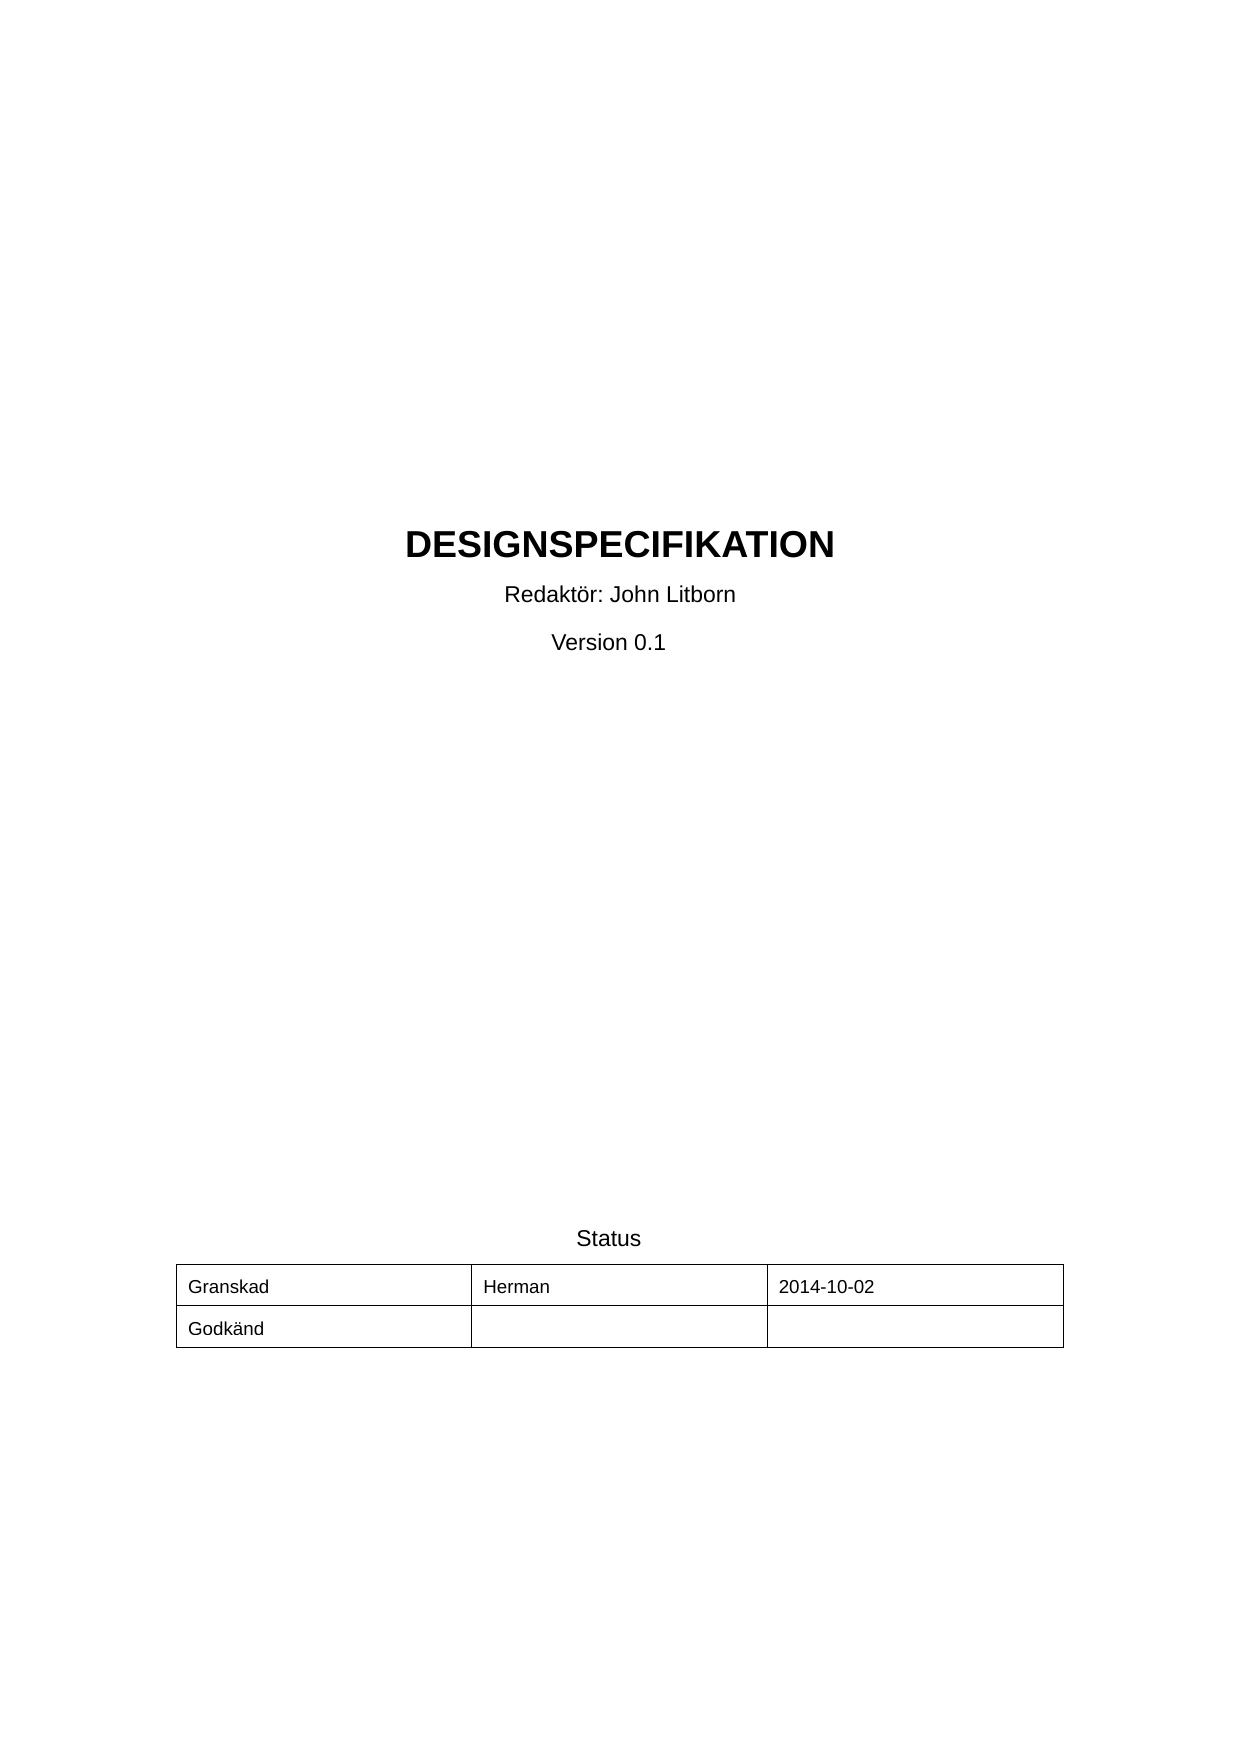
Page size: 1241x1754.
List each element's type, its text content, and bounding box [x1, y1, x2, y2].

text Status [153, 1218, 1064, 1251]
text Version 0.1 [153, 622, 1063, 655]
table_cell Godkänd [177, 1306, 471, 1347]
text Redaktör: John Litborn [148, 581, 1093, 607]
table_header Granskad [177, 1265, 471, 1305]
table_cell [472, 1306, 767, 1347]
table_header Herman [472, 1265, 767, 1305]
table_cell [768, 1306, 1063, 1347]
table_header 2014-10-02 [768, 1265, 1063, 1305]
text DESIGNSPECIFIKATION [148, 523, 1093, 566]
